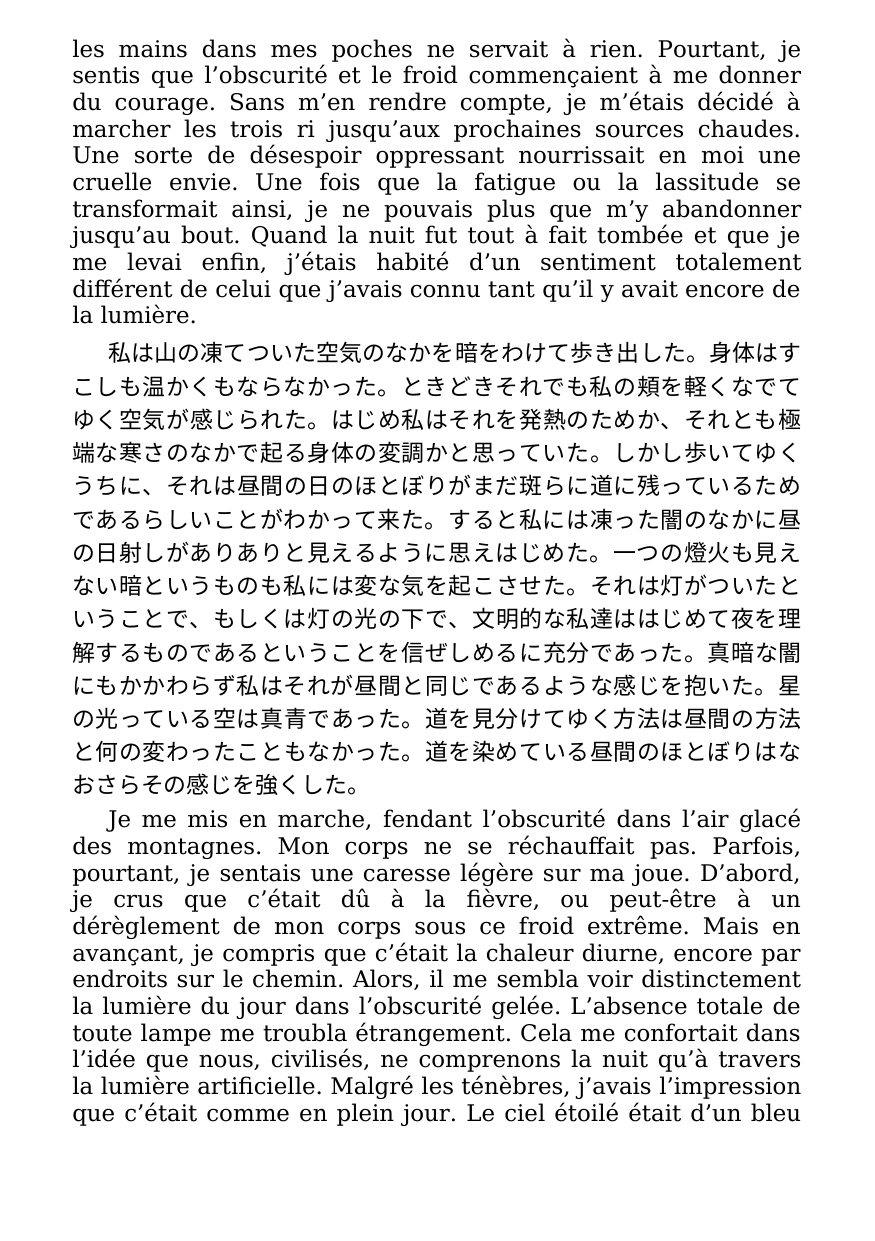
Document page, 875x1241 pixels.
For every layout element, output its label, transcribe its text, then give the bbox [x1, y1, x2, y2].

text Je me mis en marche, fendant l’obscurité dans l’air glacé des montagnes. Mon corps ne se réchauffait pas. Parfois, pourtant, je sentais une caresse légère sur ma joue. D’abord, je crus que c’était dû à la fièvre, ou peut-être à un dérèglement de mon corps sous ce froid extrême. Mais en avançant, je compris que c’était la chaleur diurne, encore par endroits sur le chemin. Alors, il me sembla voir distinctement la lumière du jour dans l’obscurité gelée. L’absence totale de toute lampe me troubla étrangement. Cela me confortait dans l’idée que nous, civilisés, ne comprenons la nuit qu’à travers la lumière artificielle. Malgré les ténèbres, j’avais l’impression que c’était comme en plein jour. Le ciel étoilé était d’un bleu [72, 806, 802, 1126]
text les mains dans mes poches ne servait à rien. Pourtant, je sentis que l’obscurité et le froid commençaient à me donner du courage. Sans m’en rendre compte, je m’étais décidé à marcher les trois ri jusqu’aux prochaines sources chaudes. Une sorte de désespoir oppressant nourrissait en moi une cruelle envie. Une fois que la fatigue ou la lassitude se transformait ainsi, je ne pouvais plus que m’y abandonner jusqu’au bout. Quand la nuit fut tout à fait tombée et que je me levai enfin, j’étais habité d’un sentiment totalement différent de celui que j’avais connu tant qu’il y avait encore de la lumière. [72, 36, 802, 329]
text 私は山の凍てついた空気のなかを暗をわけて歩き出した。身体はすこしも温かくもならなかった。ときどきそれでも私の頬を軽くなでてゆく空気が感じられた。はじめ私はそれを発熱のためか、それとも極端な寒さのなかで起る身体の変調かと思っていた。しかし歩いてゆくうちに、それは昼間の日のほとぼりがまだ斑らに道に残っているためであるらしいことがわかって来た。すると私には凍った闇のなかに昼の日射しがありありと見えるように思えはじめた。一つの燈火も見えない暗というものも私には変な気を起こさせた。それは灯がついたということで、もしくは灯の光の下で、文明的な私達ははじめて夜を理解するものであるということを信ぜしめるに充分であった。真暗な闇にもかかわらず私はそれが昼間と同じであるような感じを抱いた。星の光っている空は真青であった。道を見分けてゆく方法は昼間の方法と何の変わったこともなかった。道を染めている昼間のほとぼりはなおさらその感じを強くした。 [72, 335, 802, 801]
